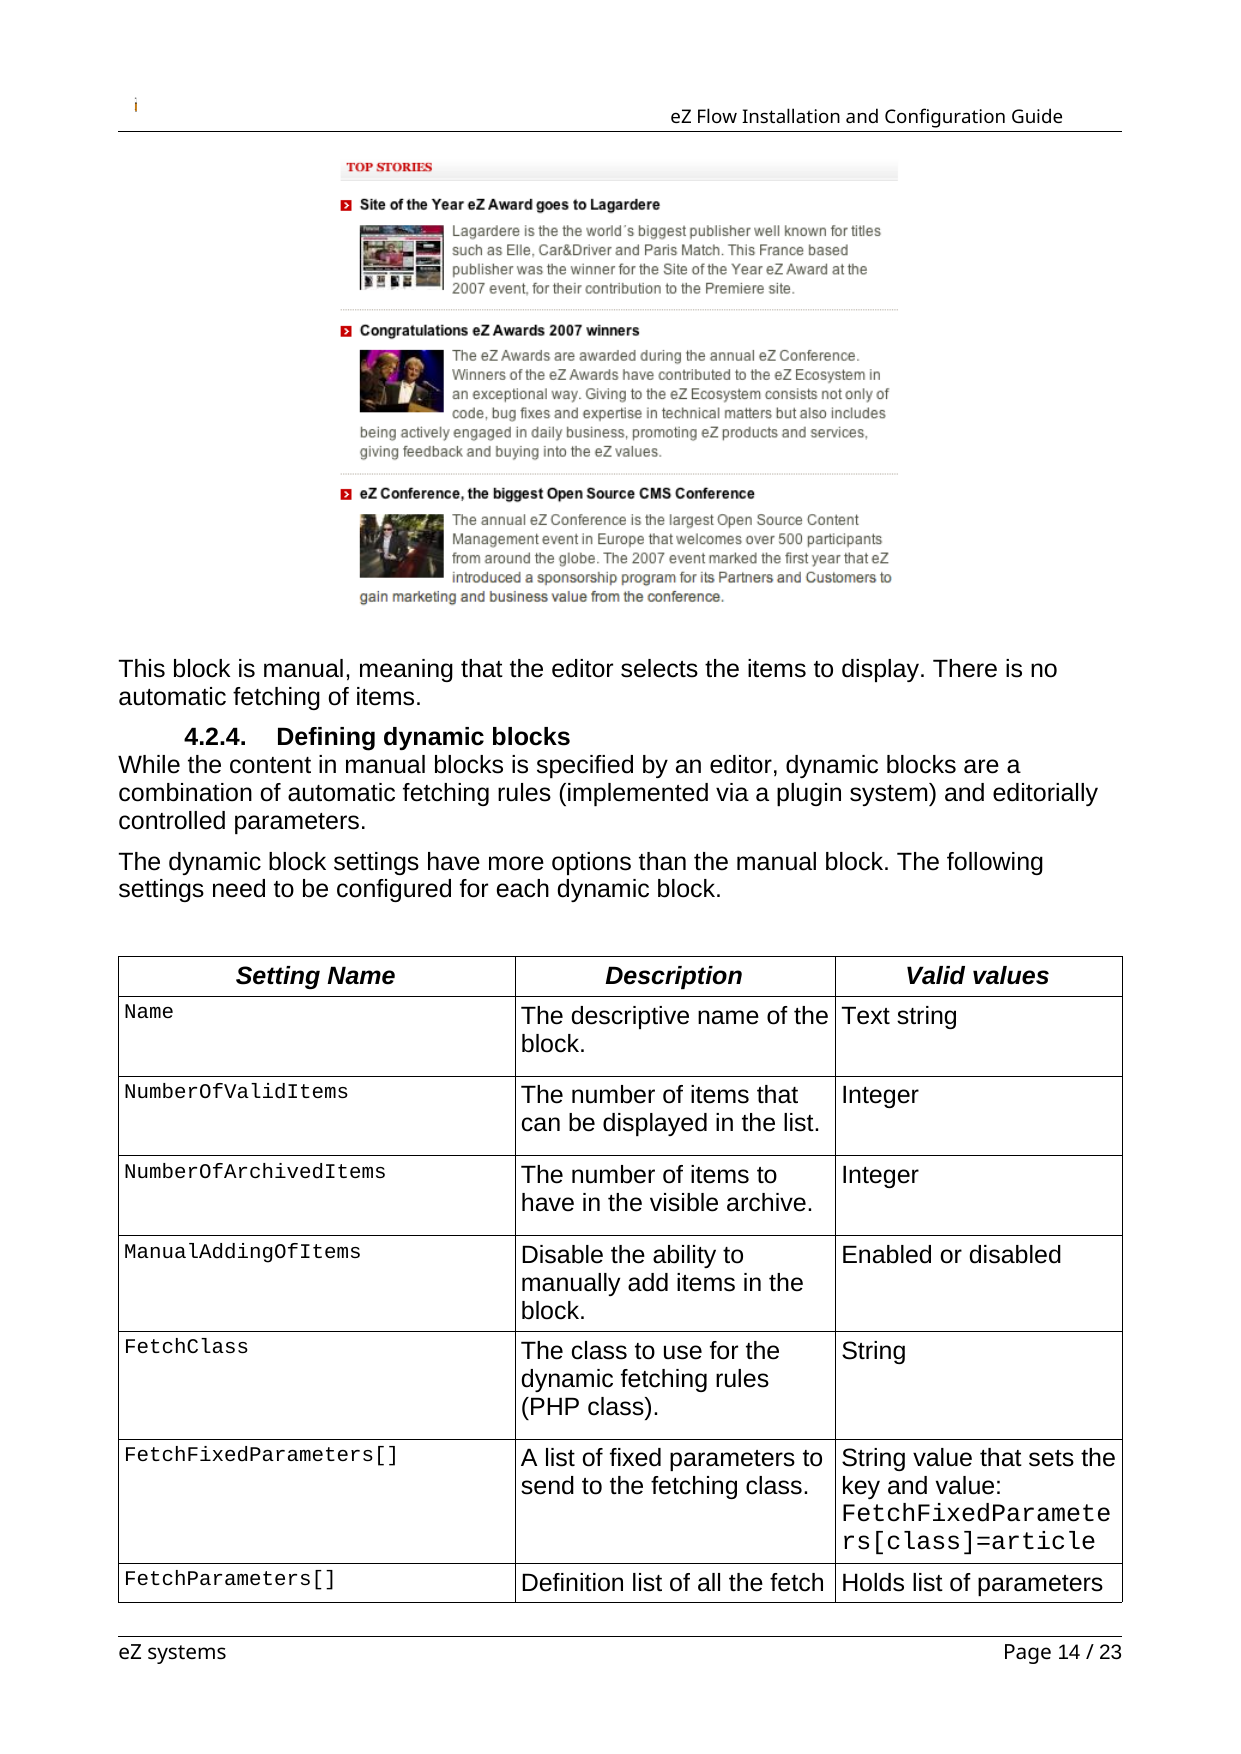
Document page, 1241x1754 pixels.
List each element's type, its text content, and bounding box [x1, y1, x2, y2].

table_cell Integer [836, 1077, 1122, 1155]
table_cell NumberOfArchivedItems [119, 1156, 515, 1235]
table_cell Text string [836, 997, 1122, 1076]
text While the content in manual blocks is specified by an editor, dynamic blocks are a combination of automatic fetching rules (implemented via a plugin system) and editorially controlled parameters. [118, 751, 1122, 835]
picture [336, 157, 904, 615]
table_cell Name [119, 997, 515, 1076]
table_cell String value that sets the key and value: FetchFixedParameters[class]=article [836, 1440, 1122, 1562]
table_cell String [836, 1332, 1122, 1438]
table_cell FetchParameters[] [119, 1564, 515, 1602]
table_cell Integer [836, 1156, 1122, 1235]
table_cell Holds list of parameters [836, 1564, 1122, 1602]
table_cell The class to use for the dynamic fetching rules (PHP class). [516, 1332, 835, 1438]
table_header Valid values [836, 957, 1122, 996]
table_cell The descriptive name of the block. [516, 997, 835, 1076]
table_cell Definition list of all the fetch [516, 1564, 835, 1602]
table_cell Enabled or disabled [836, 1236, 1122, 1331]
table_cell ManualAddingOfItems [119, 1236, 515, 1331]
table_cell FetchClass [119, 1332, 515, 1438]
table_cell The number of items that can be displayed in the list. [516, 1077, 835, 1155]
table_cell NumberOfValidItems [119, 1077, 515, 1155]
table_header Setting Name [119, 957, 515, 996]
table_cell FetchFixedParameters[] [119, 1440, 515, 1562]
text The dynamic block settings have more options than the manual block. The following settings need to be configured for each dynamic block. [118, 847, 1122, 903]
table_cell Disable the ability to manually add items in the block. [516, 1236, 835, 1331]
table_header Description [516, 957, 835, 996]
text This block is manual, meaning that the editor selects the items to display. There is no automatic fetching of items. [118, 655, 1122, 711]
table_cell The number of items to have in the visible archive. [516, 1156, 835, 1235]
table_cell A list of fixed parameters to send to the fetching class. [516, 1440, 835, 1562]
subtitle Defining dynamic blocks [177, 723, 1122, 751]
